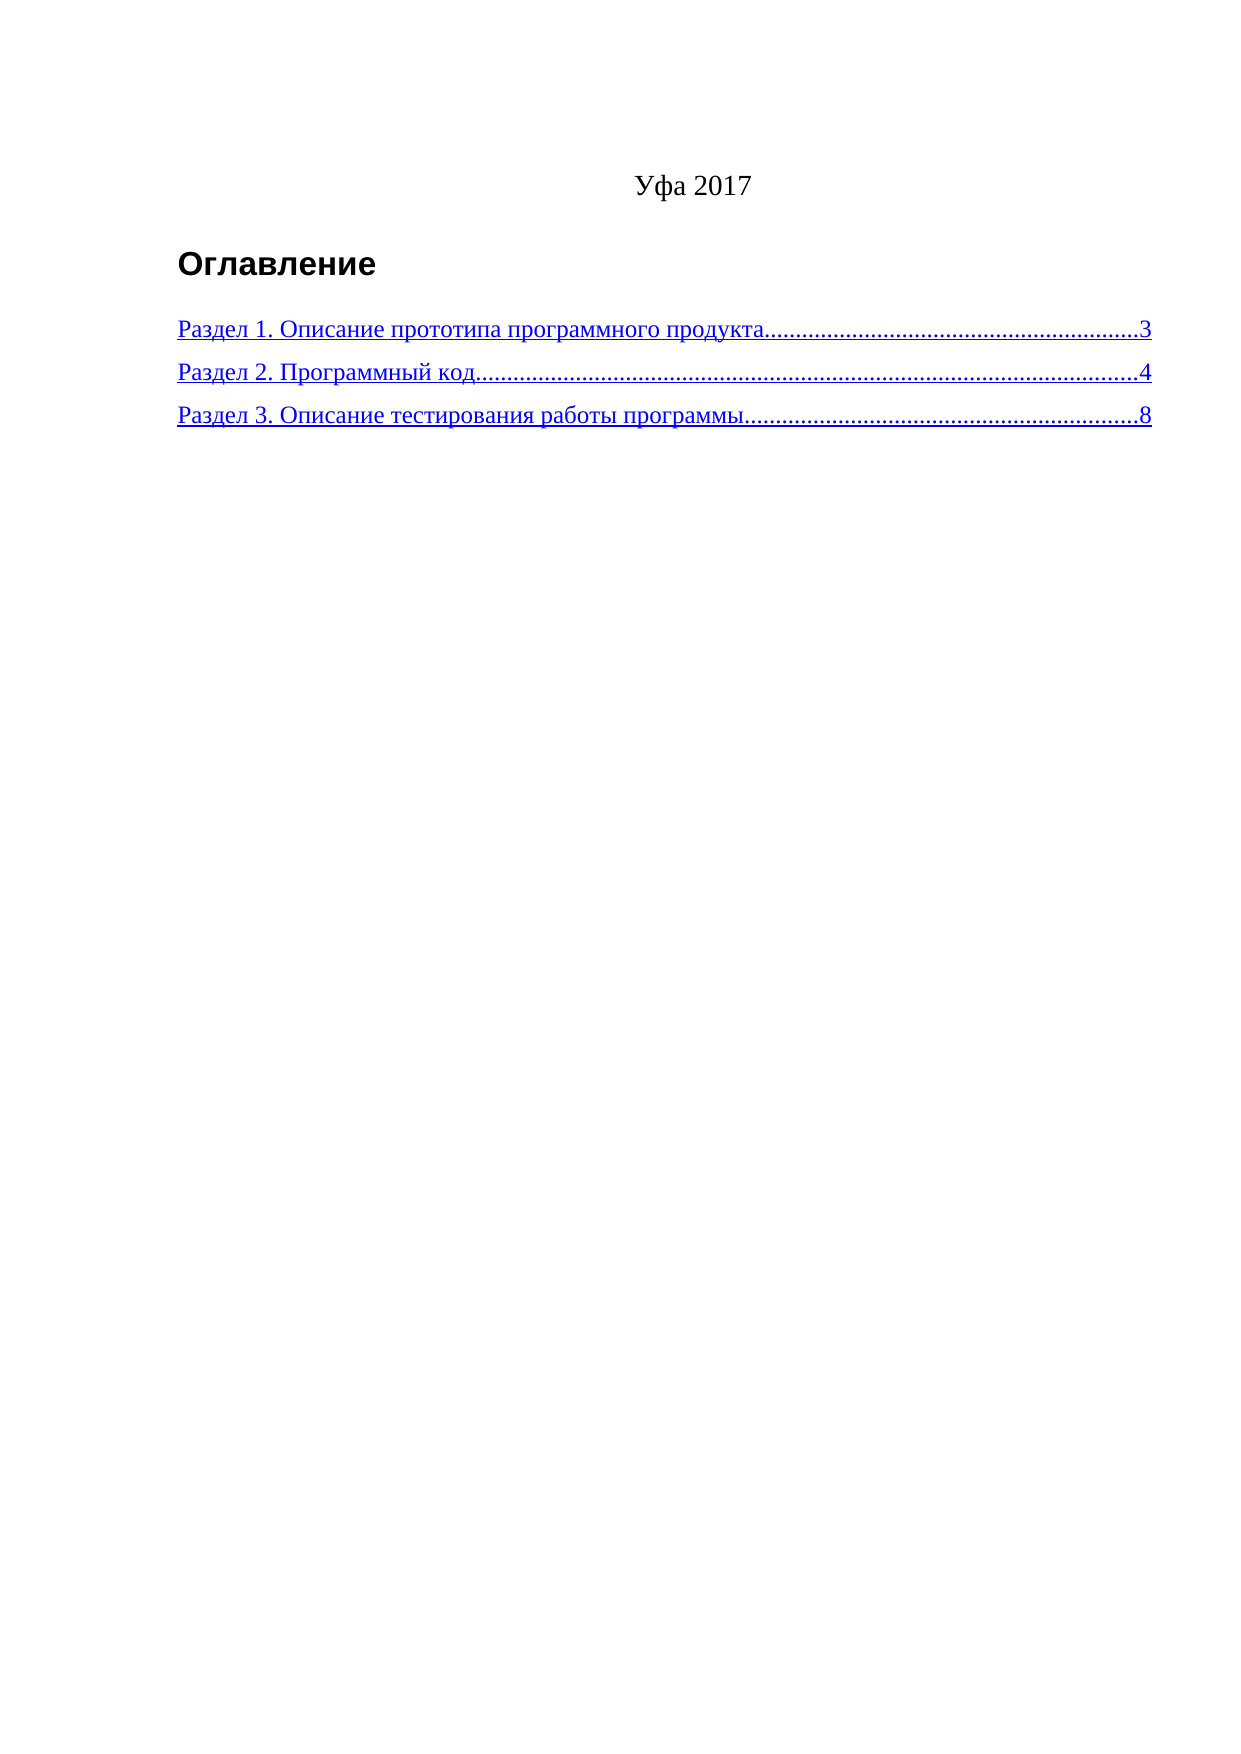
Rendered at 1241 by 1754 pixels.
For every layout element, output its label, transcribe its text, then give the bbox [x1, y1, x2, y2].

subtitle Оглавление [177, 244, 1152, 282]
text Раздел 2. Программный код 4 [177, 357, 1152, 382]
text Раздел 3. Описание тестирования работы программы 8 [177, 400, 1152, 425]
text Раздел 1. Описание прототипа программного продукта 3 [177, 314, 1152, 339]
text Уфа 2017 [177, 168, 1152, 202]
